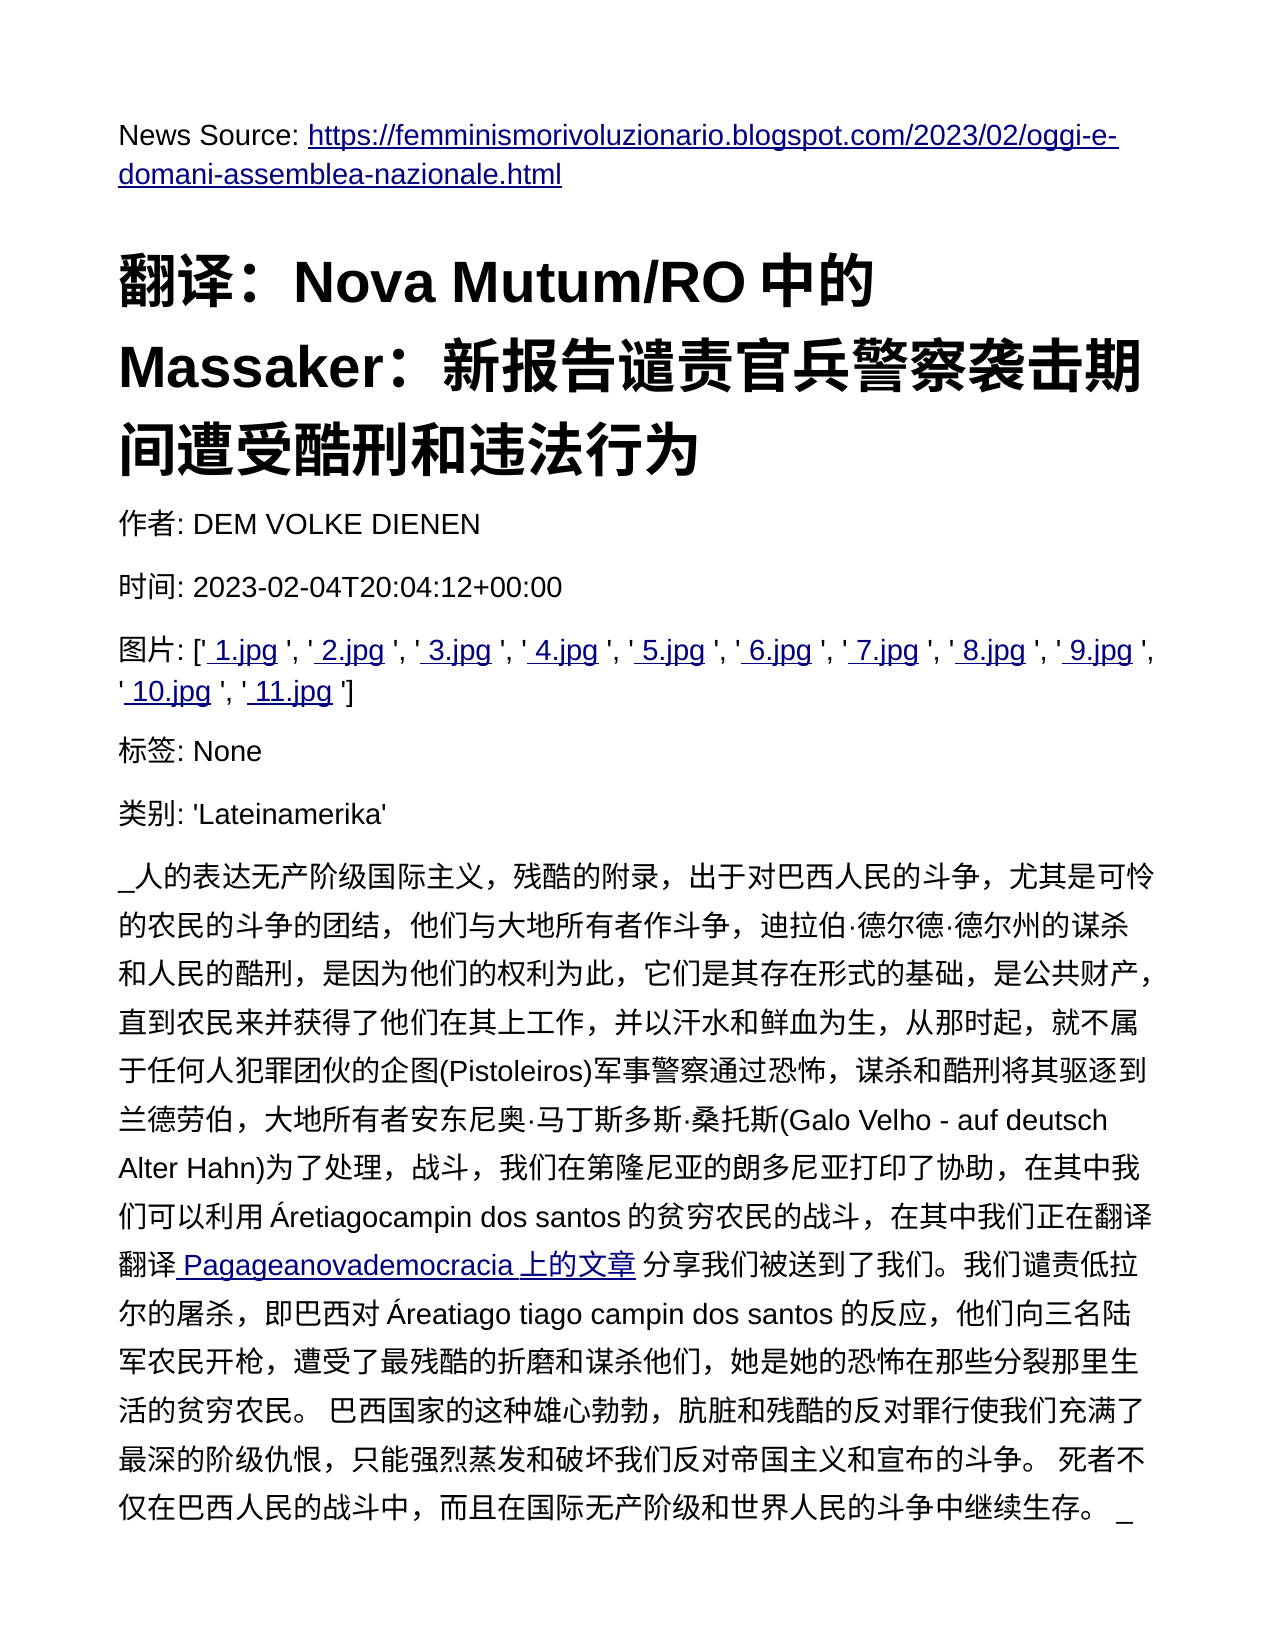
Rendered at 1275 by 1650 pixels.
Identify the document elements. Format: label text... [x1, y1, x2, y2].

text News Source: https://femminismorivoluzionario.blogspot.com/2023/02/oggi-e-domani-assemblea-nazionale.html [118, 118, 1157, 190]
text 作者: DEM VOLKE DIENEN [118, 501, 1157, 543]
text 图片: [' 1.jpg ', ' 2.jpg ', ' 3.jpg ', ' 4.jpg ', ' 5.jpg ', ' 6.jpg ', ' 7.jpg ', ' 8.jpg ', ' 9.jpg ', ' 10.jpg ', ' 11.jpg '] [118, 627, 1157, 708]
subtitle 翻译：Nova Mutum/RO中的Massaker：新报告谴责官兵警察袭击期间遭受酷刑和违法行为 [118, 235, 1157, 488]
text 类别: 'Lateinamerika' [118, 791, 1157, 833]
text _人的表达无产阶级国际主义，残酷的附录，出于对巴西人民的斗争，尤其是可怜的农民的斗争的团结，他们与大地所有者作斗争，迪拉伯·德尔德·德尔州的谋杀和人民的酷刑，是因为他们的权利为此，它们是其存在形式的基础，是公共财产，直到农民来并获得了他们在其上工作，并以汗水和鲜血为生，从那时起，就不属于任何人犯罪团伙的企图(Pistoleiros)军事警察通过恐怖，谋杀和酷刑将其驱逐到兰德劳伯，大地所有者安东尼奥·马丁斯多斯·桑托斯(Galo Velho - auf deutsch Alter Hahn)为了处理，战斗，我们在第隆尼亚的朗多尼亚打印了协助，在其中我们可以利用Áretiagocampin dos santos的贫穷农民的战斗，在其中我们正在翻译翻译 Pagageanovademocracia上的文章 分享我们被送到了我们。我们谴责低拉尔的屠杀，即巴西对Áreatiago tiago campin dos santos的反应，他们向三名陆军农民开枪，遭受了最残酷的折磨和谋杀他们，她是她的恐怖在那些分裂那里生活的贫穷农民。 巴西国家的这种雄心勃勃，肮脏和残酷的反对罪行使我们充满了最深的阶级仇恨，只能强烈蒸发和破坏我们反对帝国主义和宣布的斗争。 死者不仅在巴西人民的战斗中，而且在国际无产阶级和世界人民的斗争中继续生存。 _ [118, 854, 1157, 1527]
text 标签: None [118, 727, 1157, 770]
text 时间: 2023-02-04T20:04:12+00:00 [118, 564, 1157, 606]
